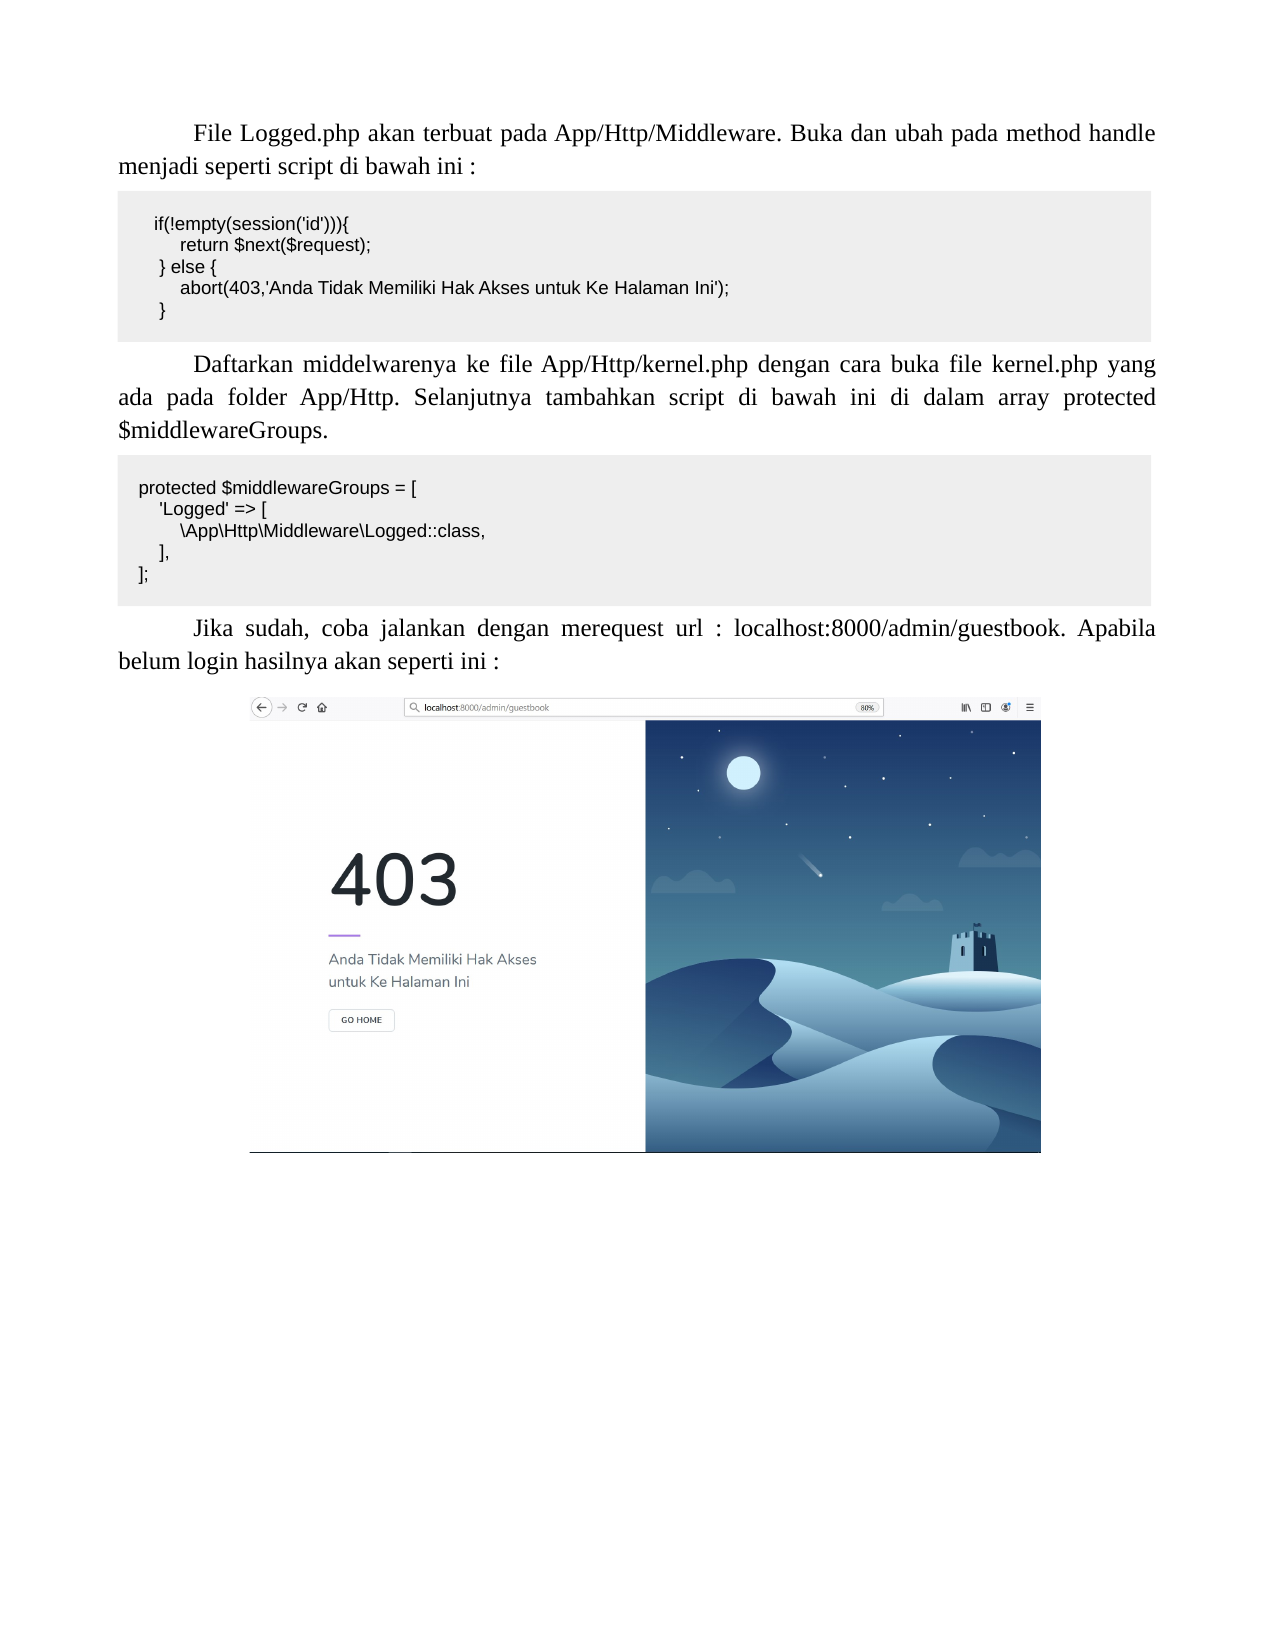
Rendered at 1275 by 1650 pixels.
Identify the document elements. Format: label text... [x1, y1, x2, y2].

text File Logged.php akan terbuat pada App/Http/Middleware. Buka dan ubah pada method handle menjadi seperti script di bawah ini : [118, 118, 1157, 180]
picture [249, 697, 1041, 1153]
text Daftarkan middelwarenya ke file App/Http/kernel.php dengan cara buka file kernel.php yang ada pada folder App/Http. Selanjutnya tambahkan script di bawah ini di dalam array protected $middlewareGroups. [118, 349, 1157, 444]
text Jika sudah, coba jalankan dengan merequest url : localhost:8000/admin/guestbook. Apabila belum login hasilnya akan seperti ini : [118, 613, 1157, 675]
